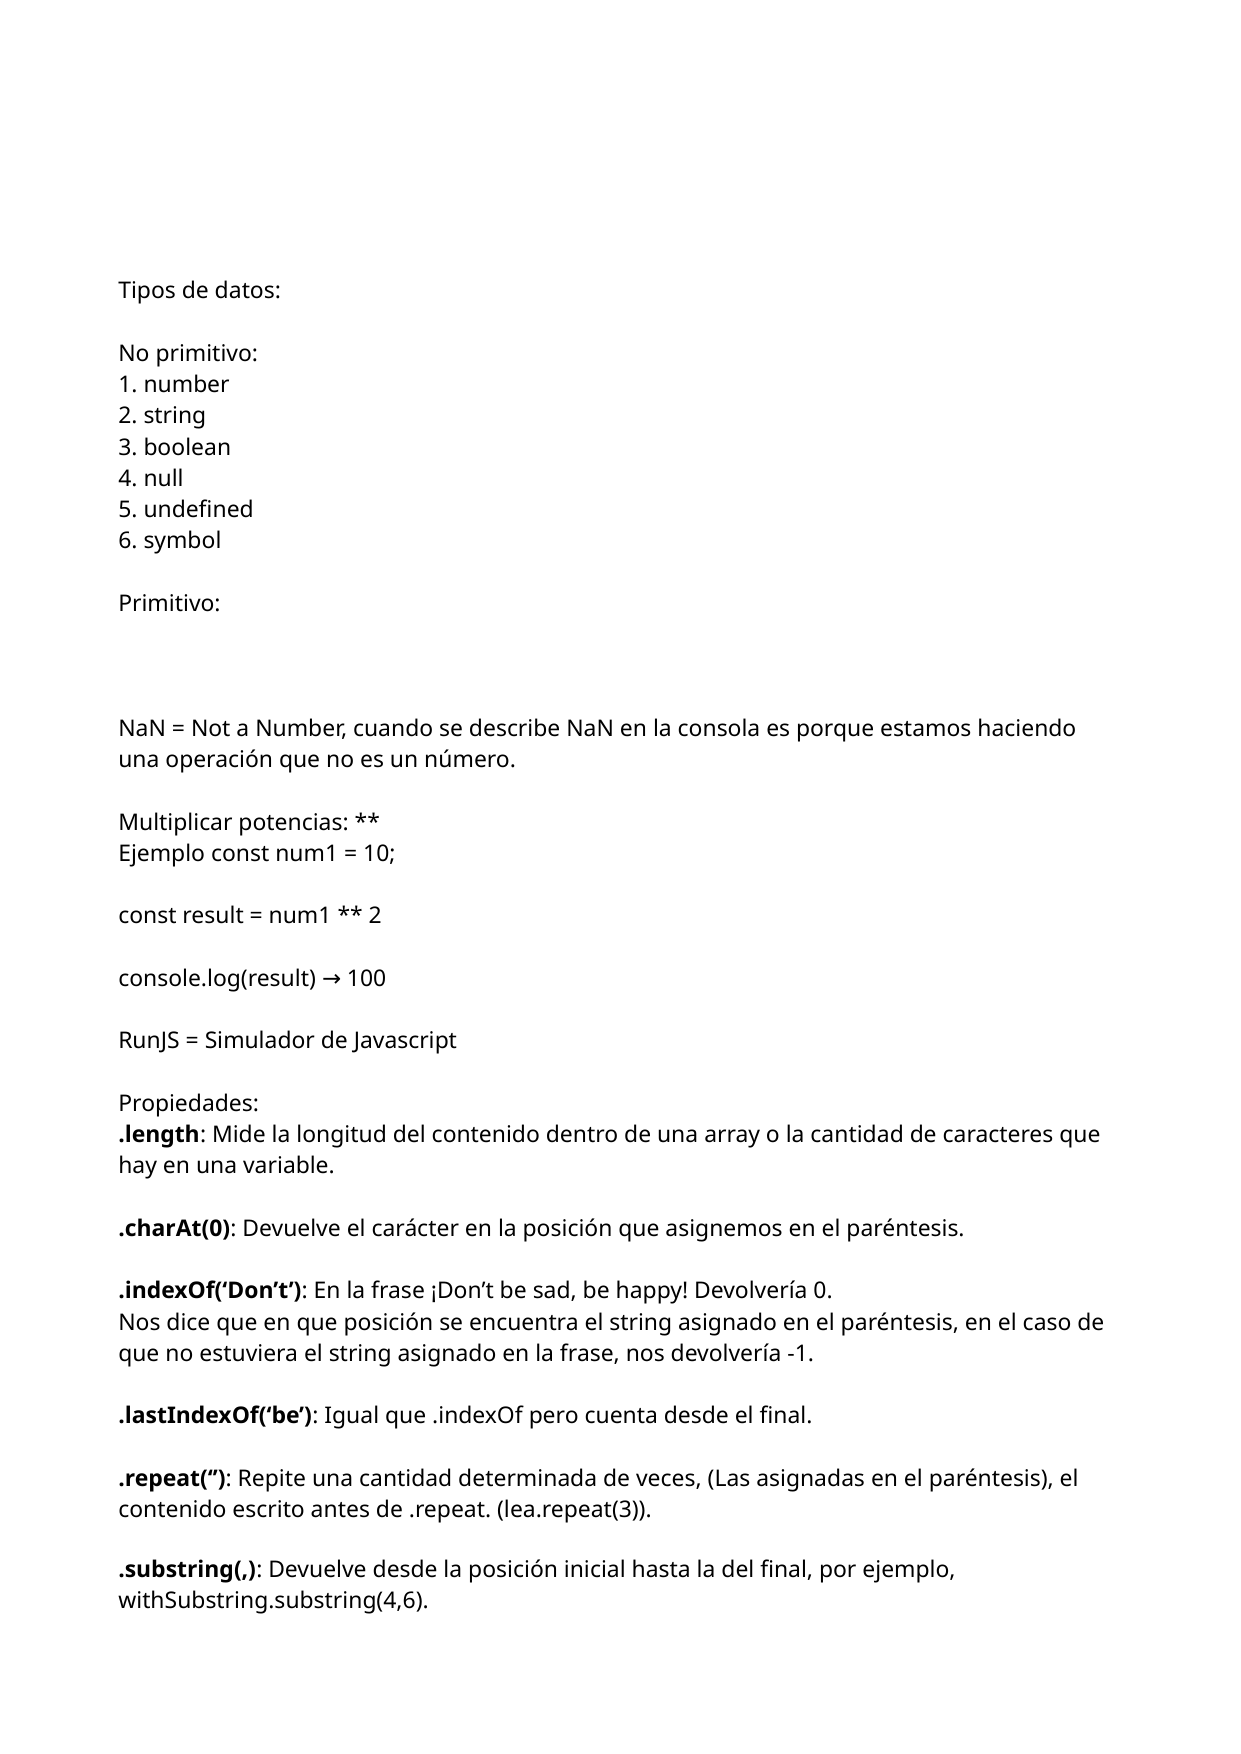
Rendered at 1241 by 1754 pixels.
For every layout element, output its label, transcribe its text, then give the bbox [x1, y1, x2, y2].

text RunJS = Simulador de Javascript [118, 1024, 1122, 1056]
text Propiedades: [118, 1087, 1122, 1118]
text .substring(,): Devuelve desde la posición inicial hasta la del final, por ejemplo, withSubstring.substring(4,6). [118, 1553, 1122, 1616]
text 1. number [118, 368, 1122, 399]
text .length: Mide la longitud del contenido dentro de una array o la cantidad de caracteres que hay en una variable. [118, 1118, 1122, 1181]
text Tipos de datos: [118, 274, 1122, 306]
text const result = num1 ** 2 [118, 899, 1122, 931]
text Nos dice que en que posición se encuentra el string asignado en el paréntesis, en el caso de que no estuviera el string asignado en la frase, nos devolvería -1. [118, 1306, 1122, 1368]
text .indexOf(‘Don’t’): En la frase ¡Don’t be sad, be happy! Devolvería 0. [118, 1274, 1122, 1306]
text Ejemplo const num1 = 10; [118, 837, 1122, 868]
text 5. undefined [118, 493, 1122, 524]
text 3. boolean [118, 431, 1122, 462]
text No primitivo: [118, 337, 1122, 368]
text .charAt(0): Devuelve el carácter en la posición que asignemos en el paréntesis. [118, 1212, 1122, 1243]
text 6. symbol [118, 524, 1122, 556]
text .lastIndexOf(‘be’): Igual que .indexOf pero cuenta desde el final. [118, 1399, 1122, 1431]
text 2. string [118, 399, 1122, 431]
text NaN = Not a Number, cuando se describe NaN en la consola es porque estamos haciendo una operación que no es un número. [118, 712, 1122, 774]
text Primitivo: [118, 587, 1122, 618]
text 4. null [118, 462, 1122, 493]
text console.log(result) → 100 [118, 962, 1122, 993]
text Multiplicar potencias: ** [118, 806, 1122, 837]
text .repeat(‘’): Repite una cantidad determinada de veces, (Las asignadas en el paréntesis), el contenido escrito antes de .repeat. (lea.repeat(3)). [118, 1462, 1122, 1524]
